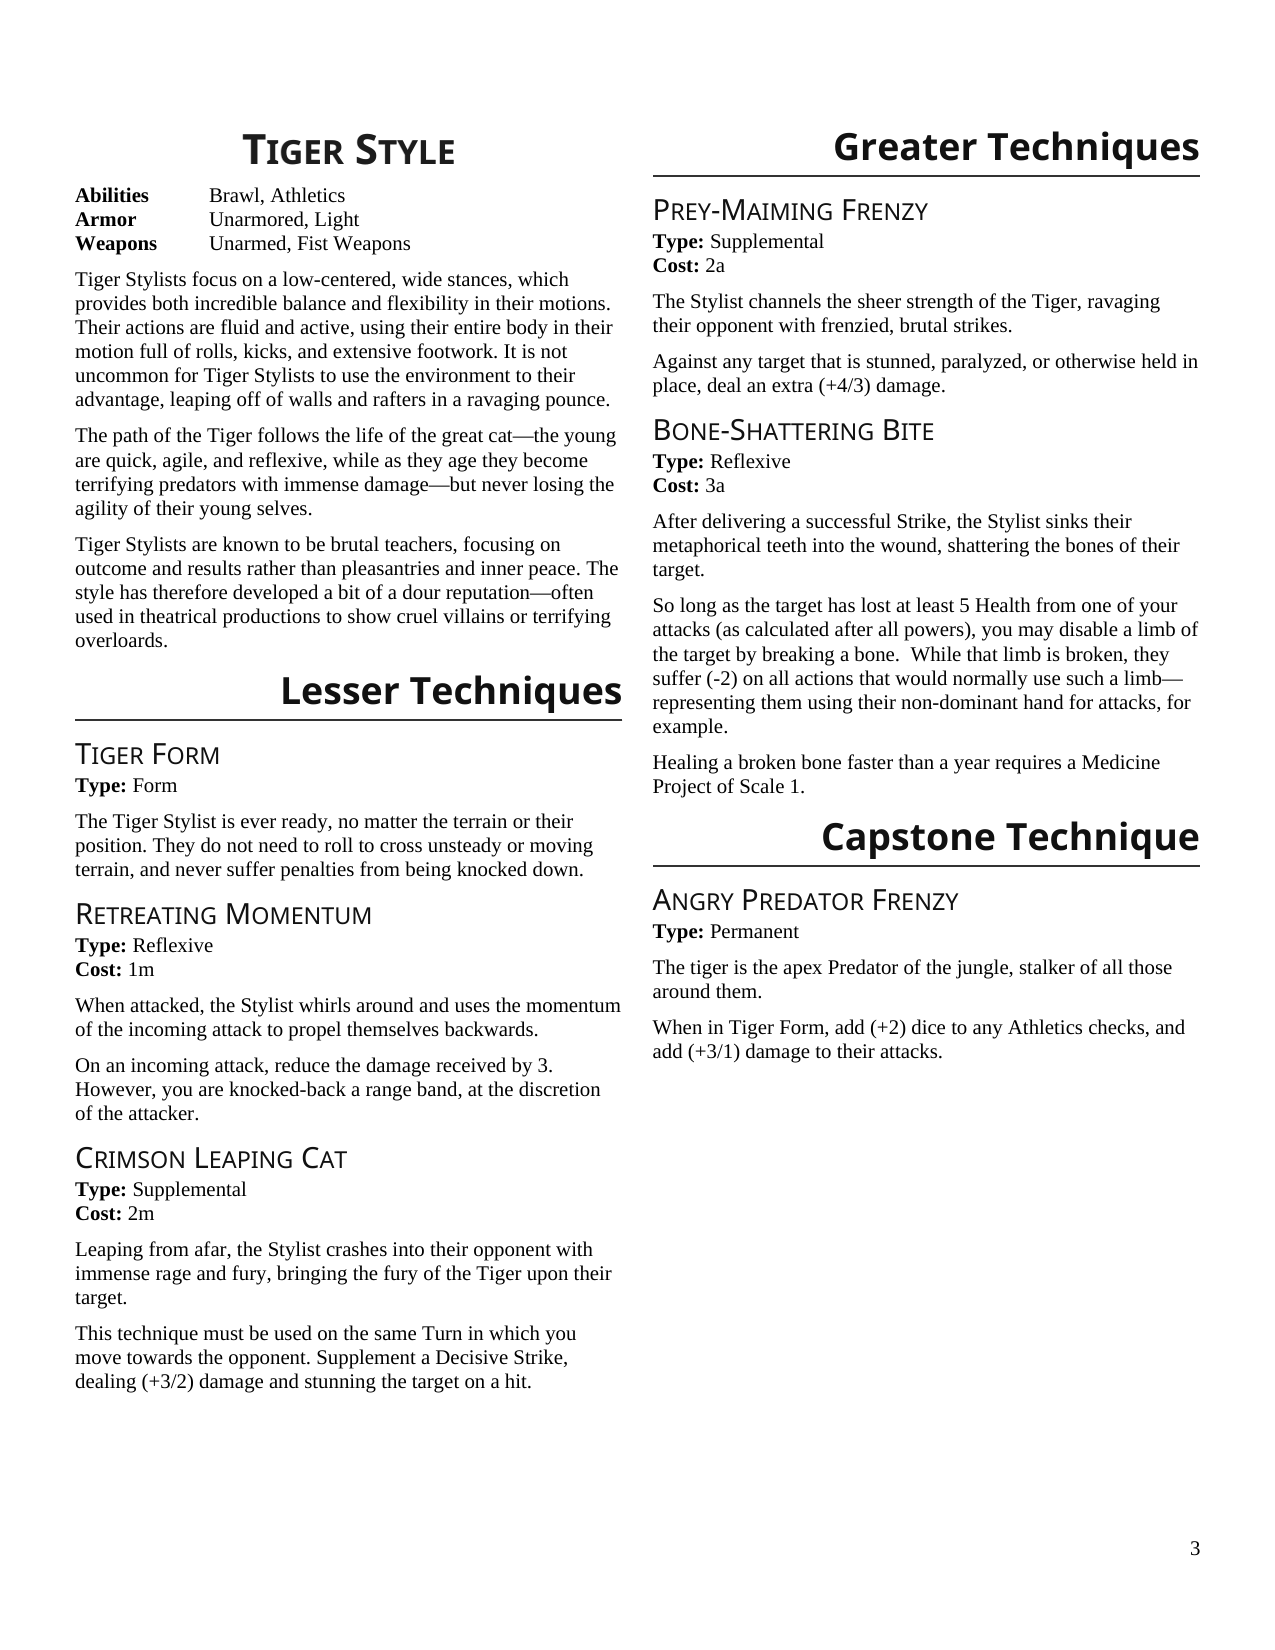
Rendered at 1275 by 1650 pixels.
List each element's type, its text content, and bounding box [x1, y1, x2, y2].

text Abilities Brawl, Athletics Armor Unarmored, Light Weapons Unarmed, Fist Weapons [75, 183, 622, 255]
text When attacked, the Stylist whirls around and uses the momentum of the incoming attack to propel themselves backwards. [75, 993, 622, 1041]
text Against any target that is stunned, paralyzed, or otherwise held in place, deal an extra (+4/3) damage. [652, 349, 1200, 397]
text Type: Supplemental Cost: 2m [75, 1177, 622, 1225]
text The Tiger Stylist is ever ready, no matter the terrain or their position. They do not need to roll to cross unsteady or moving terrain, and never suffer penalties from being knocked down. [75, 809, 622, 881]
subtitle Angry Predator Frenzy [652, 879, 1200, 919]
text Tiger Stylists focus on a low-centered, wide stances, which provides both incredible balance and flexibility in their motions. Their actions are fluid and active, using their entire body in their motion full of rolls, kicks, and extensive footwork. It is not uncommon for Tiger Stylists to use the environment to their advantage, leaping off of walls and rafters in a ravaging pounce. [75, 267, 622, 411]
text Type: Supplemental Cost: 2a [652, 229, 1200, 277]
text Type: Reflexive Cost: 3a [652, 449, 1200, 497]
text The Stylist channels the sheer strength of the Tiger, ravaging their opponent with frenzied, brutal strikes. [652, 289, 1200, 337]
subtitle Tiger Form [75, 733, 622, 773]
subtitle Bone-Shattering Bite [652, 409, 1200, 449]
text The tiger is the apex Predator of the jungle, stalker of all those around them. [652, 955, 1200, 1003]
text Type: Permanent [652, 919, 1200, 943]
text Type: Form [75, 773, 622, 797]
text After delivering a successful Strike, the Stylist sinks their metaphorical teeth into the wound, shattering the bones of their target. [652, 509, 1200, 581]
text Healing a broken bone faster than a year requires a Medicine Project of Scale 1. [652, 750, 1200, 798]
text So long as the target has lost at least 5 Health from one of your attacks (as calculated after all powers), you may disable a limb of the target by breaking a bone. While that limb is broken, they suffer (-2) on all actions that would normally use such a limb—representing them using their non-dominant hand for attacks, for example. [652, 593, 1200, 738]
text This technique must be used on the same Turn in which you move towards the opponent. Supplement a Decisive Strike, dealing (+3/2) damage and stunning the target on a hit. [75, 1321, 622, 1393]
text Tiger Stylists are known to be brutal teachers, focusing on outcome and results rather than pleasantries and inner peace. The style has therefore developed a bit of a dour reputation—often used in theatrical productions to show cruel villains or terrifying overloards. [75, 532, 622, 652]
text Capstone Technique [652, 810, 1200, 867]
text When in Tiger Form, add (+2) dice to any Athletics checks, and add (+3/1) damage to their attacks. [652, 1015, 1200, 1063]
text On an incoming attack, reduce the damage received by 3. However, you are knocked-back a range band, at the discretion of the attacker. [75, 1053, 622, 1125]
text Lesser Techniques [75, 664, 622, 719]
text Leaping from afar, the Stylist crashes into their opponent with immense rage and fury, bringing the fury of the Tiger upon their target. [75, 1237, 622, 1309]
text Type: Reflexive Cost: 1m [75, 933, 622, 981]
text Greater Techniques [652, 120, 1200, 177]
text The path of the Tiger follows the life of the great cat—the young are quick, agile, and reflexive, while as they age they become terrifying predators with immense damage—but never losing the agility of their young selves. [75, 423, 622, 520]
subtitle Tiger Style [75, 120, 622, 177]
subtitle Crimson Leaping Cat [75, 1137, 622, 1177]
subtitle Retreating Momentum [75, 893, 622, 933]
subtitle Prey-Maiming Frenzy [652, 189, 1200, 229]
